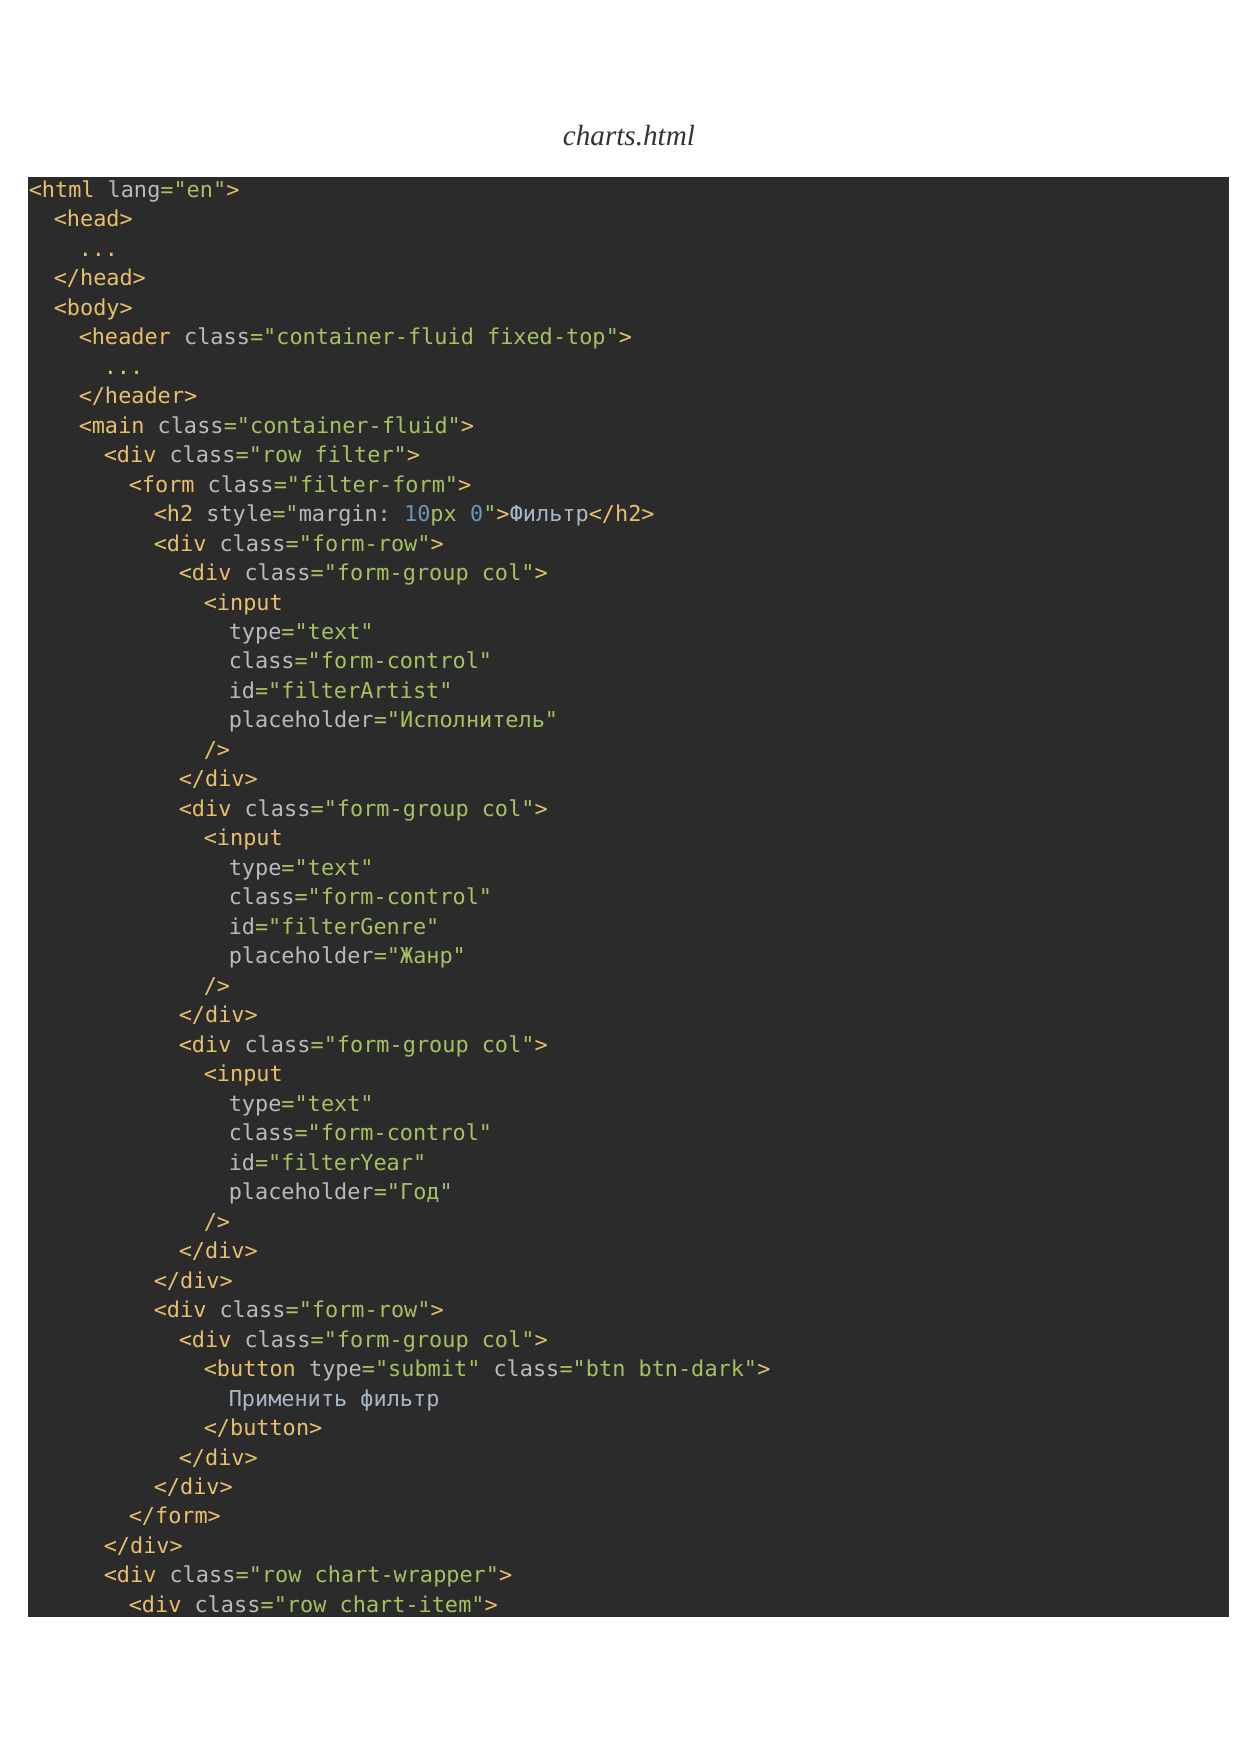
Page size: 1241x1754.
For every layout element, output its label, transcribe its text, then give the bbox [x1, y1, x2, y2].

text <div class="form-group col"> [28, 1327, 1229, 1352]
text <div class="form-row"> [28, 531, 1229, 556]
text <div class="row filter"> [28, 442, 1229, 468]
text id="filterGenre" [28, 914, 1229, 939]
text </div> [28, 1002, 1229, 1028]
text <div class="form-group col"> [28, 1032, 1229, 1057]
text type="text" [28, 855, 1229, 881]
text id="filterArtist" [28, 678, 1229, 704]
text </div> [28, 767, 1229, 792]
text <body> [28, 295, 1229, 320]
text </div> [28, 1238, 1229, 1264]
text <header class="container-fluid fixed-top"> [28, 324, 1229, 350]
text </header> [28, 383, 1229, 409]
text </button> [28, 1415, 1229, 1441]
text <input [28, 826, 1229, 851]
text placeholder="Исполнитель" [28, 708, 1229, 733]
text /> [28, 737, 1229, 763]
text /> [28, 973, 1229, 998]
text <input [28, 1061, 1229, 1087]
text </form> [28, 1503, 1229, 1529]
text placeholder="Жанр" [28, 943, 1229, 969]
text <button type="submit" class="btn btn-dark"> [28, 1356, 1229, 1382]
text ... [28, 354, 1229, 379]
text </head> [28, 265, 1229, 291]
text <html lang="en"> [28, 177, 1229, 203]
text type="text" [28, 1091, 1229, 1116]
text Применить фильтр [28, 1386, 1229, 1411]
text <main class="container-fluid"> [28, 413, 1229, 438]
text <input [28, 590, 1229, 615]
text placeholder="Год" [28, 1179, 1229, 1205]
text <div class="row chart-item"> [28, 1592, 1229, 1617]
text type="text" [28, 619, 1229, 645]
text charts.html [28, 118, 1229, 152]
text <div class="form-row"> [28, 1297, 1229, 1323]
text <div class="form-group col"> [28, 560, 1229, 586]
text class="form-control" [28, 884, 1229, 910]
text <head> [28, 206, 1229, 232]
text <form class="filter-form"> [28, 472, 1229, 497]
text ... [28, 236, 1229, 261]
text </div> [28, 1444, 1229, 1470]
text <div class="row chart-wrapper"> [28, 1562, 1229, 1588]
text /> [28, 1209, 1229, 1234]
text <div class="form-group col"> [28, 796, 1229, 822]
text class="form-control" [28, 1120, 1229, 1146]
text </div> [28, 1533, 1229, 1558]
text </div> [28, 1474, 1229, 1499]
text class="form-control" [28, 649, 1229, 674]
text <h2 style="margin: 10px 0">Фильтр</h2> [28, 501, 1229, 527]
text </div> [28, 1268, 1229, 1293]
text id="filterYear" [28, 1150, 1229, 1175]
